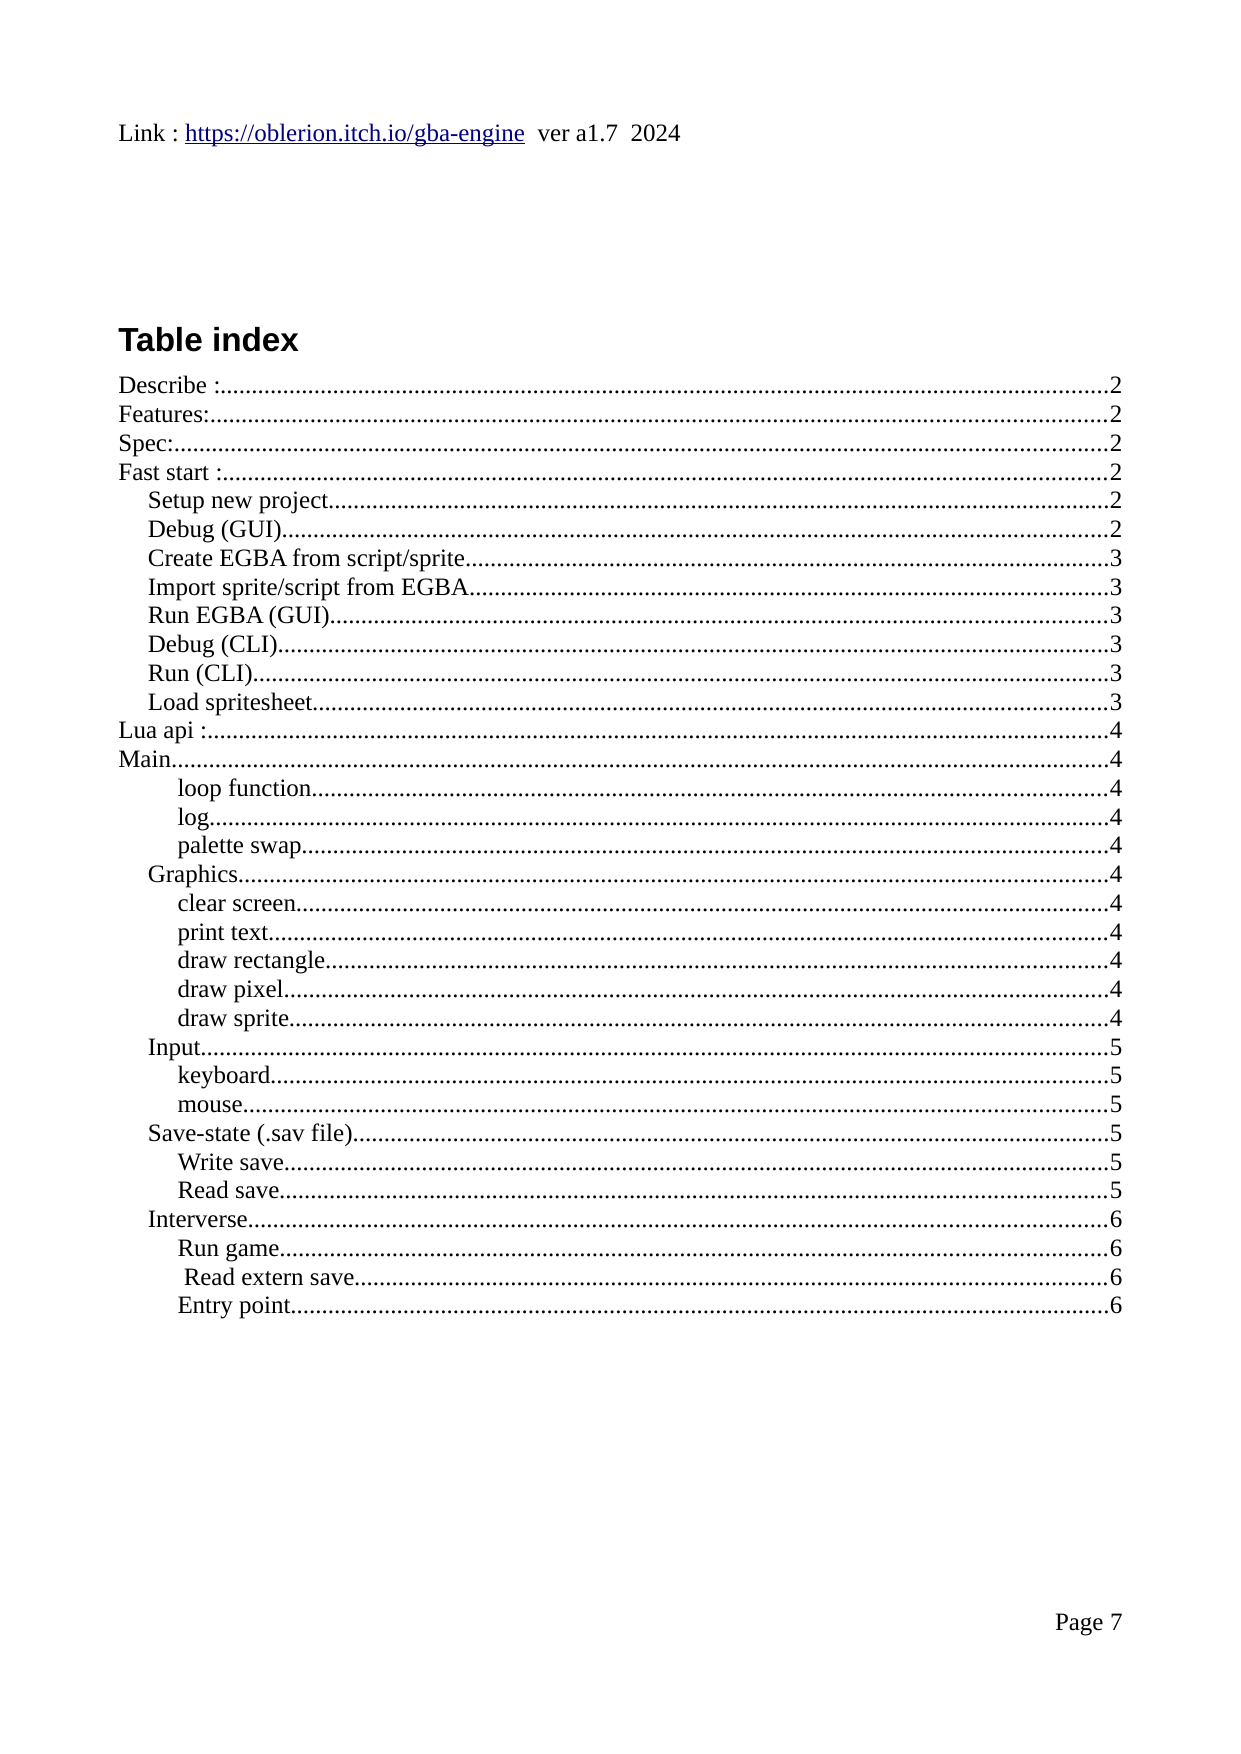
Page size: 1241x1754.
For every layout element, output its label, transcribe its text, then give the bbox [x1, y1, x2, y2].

subtitle Table index [118, 319, 1122, 358]
text Entry point 6 [177, 1291, 1122, 1319]
text Setup new project 2 [148, 486, 1122, 514]
text Lua api : 4 [118, 716, 1122, 744]
text Debug (GUI) 2 [148, 514, 1122, 543]
text Import sprite/script from EGBA 3 [148, 572, 1122, 601]
text Run EGBA (GUI) 3 [148, 601, 1122, 629]
text log 4 [177, 802, 1122, 831]
text Interverse 6 [148, 1204, 1122, 1233]
text clear screen 4 [177, 888, 1122, 917]
text loop function 4 [177, 773, 1122, 802]
text draw rectangle 4 [177, 946, 1122, 974]
text Run (CLI) 3 [148, 658, 1122, 687]
text Load spritesheet 3 [148, 687, 1122, 716]
text Describe : 2 [118, 371, 1122, 399]
text Read save 5 [177, 1176, 1122, 1204]
text Create EGBA from script/sprite 3 [148, 543, 1122, 572]
text Spec: 2 [118, 428, 1122, 457]
text Input 5 [148, 1032, 1122, 1061]
text print text 4 [177, 917, 1122, 946]
text keyboard 5 [177, 1061, 1122, 1089]
text Debug (CLI) 3 [148, 629, 1122, 658]
text Read extern save 6 [177, 1262, 1122, 1291]
text Graphics 4 [148, 859, 1122, 888]
text Save-state (.sav file) 5 [148, 1118, 1122, 1147]
text Features: 2 [118, 399, 1122, 428]
text draw sprite 4 [177, 1003, 1122, 1032]
text palette swap 4 [177, 831, 1122, 859]
text Write save 5 [177, 1147, 1122, 1176]
text Main 4 [118, 744, 1122, 773]
text Fast start : 2 [118, 457, 1122, 486]
text draw pixel 4 [177, 974, 1122, 1003]
text mouse 5 [177, 1089, 1122, 1118]
text Run game 6 [177, 1233, 1122, 1262]
